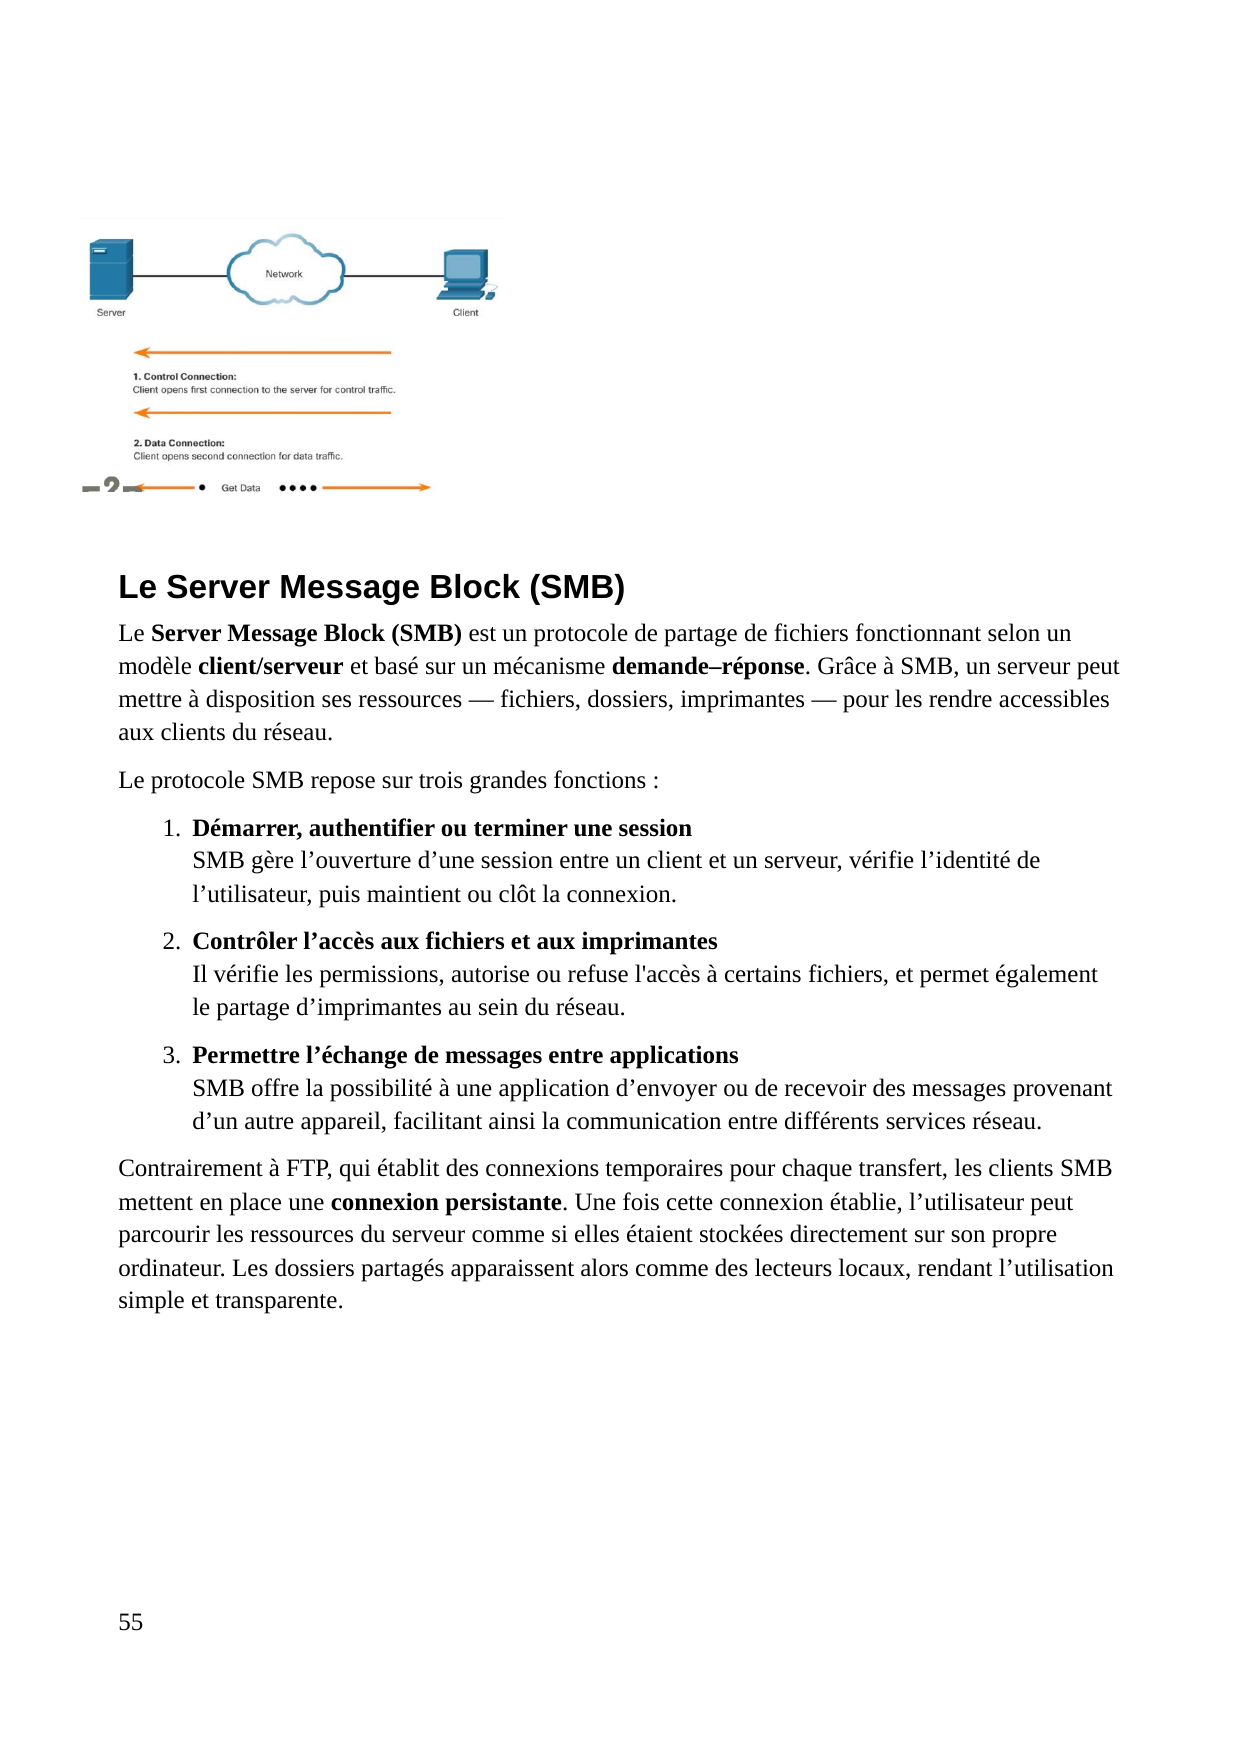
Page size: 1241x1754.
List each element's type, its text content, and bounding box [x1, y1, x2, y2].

text Le protocole SMB repose sur trois grandes fonctions : [118, 765, 1122, 794]
list Contrôler l’accès aux fichiers et aux imprimantes Il vérifie les permissions, autorise ou refuse l'accès à certains fichiers, et permet également le partage d’imprimantes au sein du réseau. [162, 926, 1122, 1021]
picture [80, 218, 508, 492]
subtitle Le Server Message Block (SMB) [118, 567, 1122, 606]
text Le Server Message Block (SMB) est un protocole de partage de fichiers fonctionnant selon un modèle client/serveur et basé sur un mécanisme demande–réponse. Grâce à SMB, un serveur peut mettre à disposition ses ressources — fichiers, dossiers, imprimantes — pour les rendre accessibles aux clients du réseau. [118, 618, 1122, 746]
text Contrairement à FTP, qui établit des connexions temporaires pour chaque transfert, les clients SMB mettent en place une connexion persistante. Une fois cette connexion établie, l’utilisateur peut parcourir les ressources du serveur comme si elles étaient stockées directement sur son propre ordinateur. Les dossiers partagés apparaissent alors comme des lecteurs locaux, rendant l’utilisation simple et transparente. [118, 1153, 1122, 1314]
list Démarrer, authentifier ou terminer une session SMB gère l’ouverture d’une session entre un client et un serveur, vérifie l’identité de l’utilisateur, puis maintient ou clôt la connexion. [162, 813, 1122, 907]
list Permettre l’échange de messages entre applications SMB offre la possibilité à une application d’envoyer ou de recevoir des messages provenant d’un autre appareil, facilitant ainsi la communication entre différents services réseau. [162, 1040, 1122, 1135]
